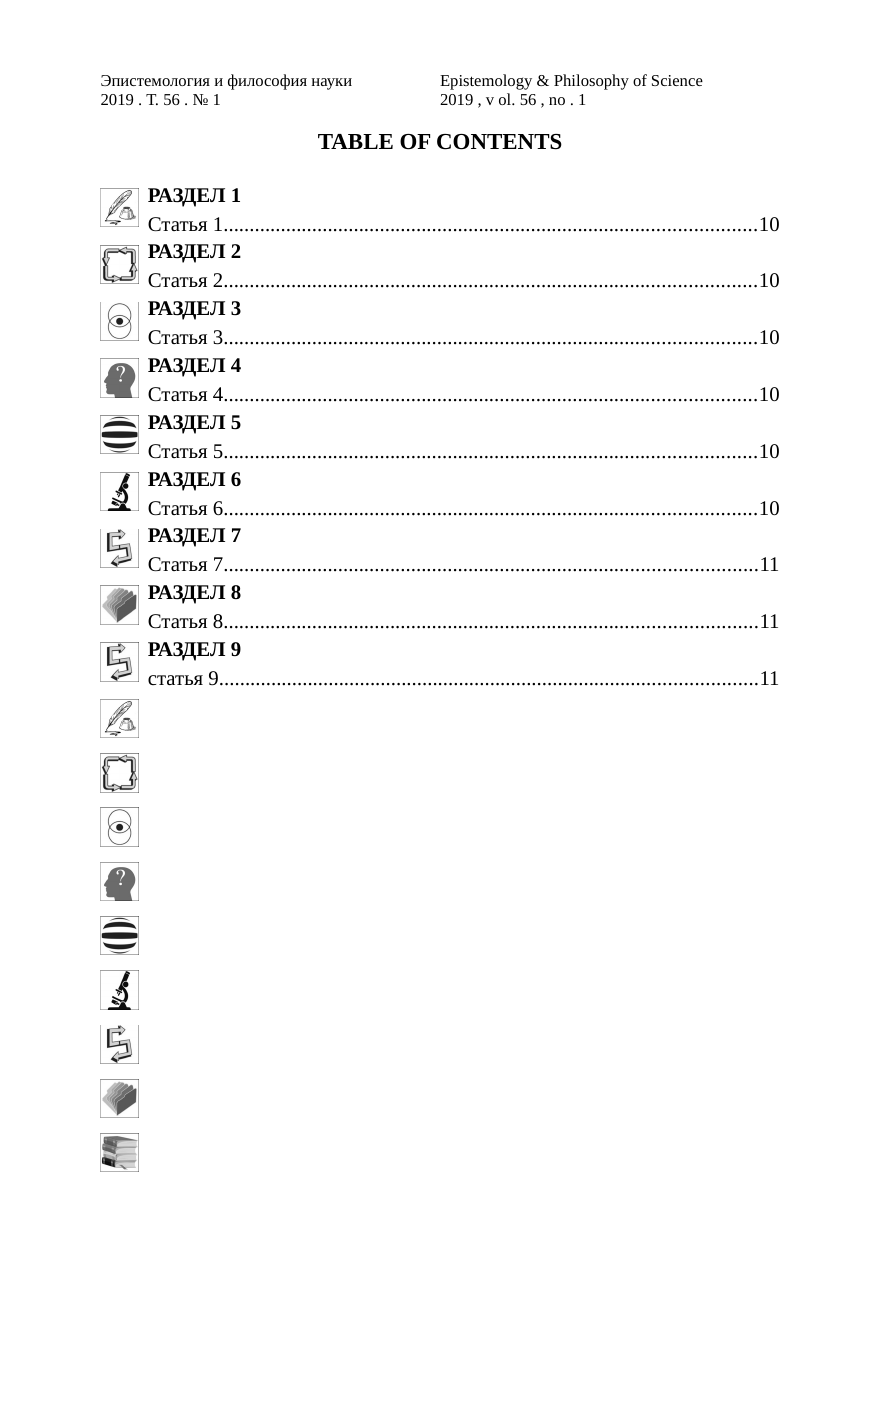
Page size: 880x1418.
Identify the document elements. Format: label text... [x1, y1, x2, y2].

text Статья 2 10 [148, 269, 779, 292]
text Статья 8 11 [148, 610, 779, 633]
picture [100, 970, 139, 1010]
text Статья 5 10 [148, 440, 779, 463]
text Статья 4 10 [148, 383, 779, 406]
text Раздел 5 [148, 411, 779, 434]
picture [100, 245, 139, 284]
picture [100, 1079, 139, 1118]
picture [100, 916, 139, 955]
text Статья 1 10 [148, 213, 779, 236]
text Раздел 6 [148, 468, 779, 491]
picture [100, 529, 139, 568]
picture [100, 699, 139, 738]
picture [100, 1133, 139, 1172]
picture [100, 358, 139, 398]
text Раздел 1 [148, 184, 779, 207]
text Раздел 2 [148, 241, 779, 263]
text Раздел 4 [148, 354, 779, 377]
picture [100, 862, 139, 901]
picture [100, 302, 139, 341]
picture [100, 642, 139, 682]
text статья 9 11 [148, 667, 779, 690]
picture [100, 415, 139, 454]
text Раздел 9 [148, 638, 779, 661]
picture [100, 585, 139, 625]
text Раздел 7 [148, 525, 779, 547]
text Раздел 3 [148, 298, 779, 320]
text Статья 7 11 [148, 553, 779, 576]
picture [100, 753, 139, 793]
text Статья 3 10 [148, 326, 779, 349]
picture [100, 807, 139, 847]
picture [100, 1025, 139, 1064]
text Раздел 8 [148, 582, 779, 604]
picture [100, 472, 139, 511]
subtitle TABLE OF CONTENTS [100, 130, 779, 155]
text Статья 6 10 [148, 496, 779, 519]
picture [100, 188, 139, 227]
